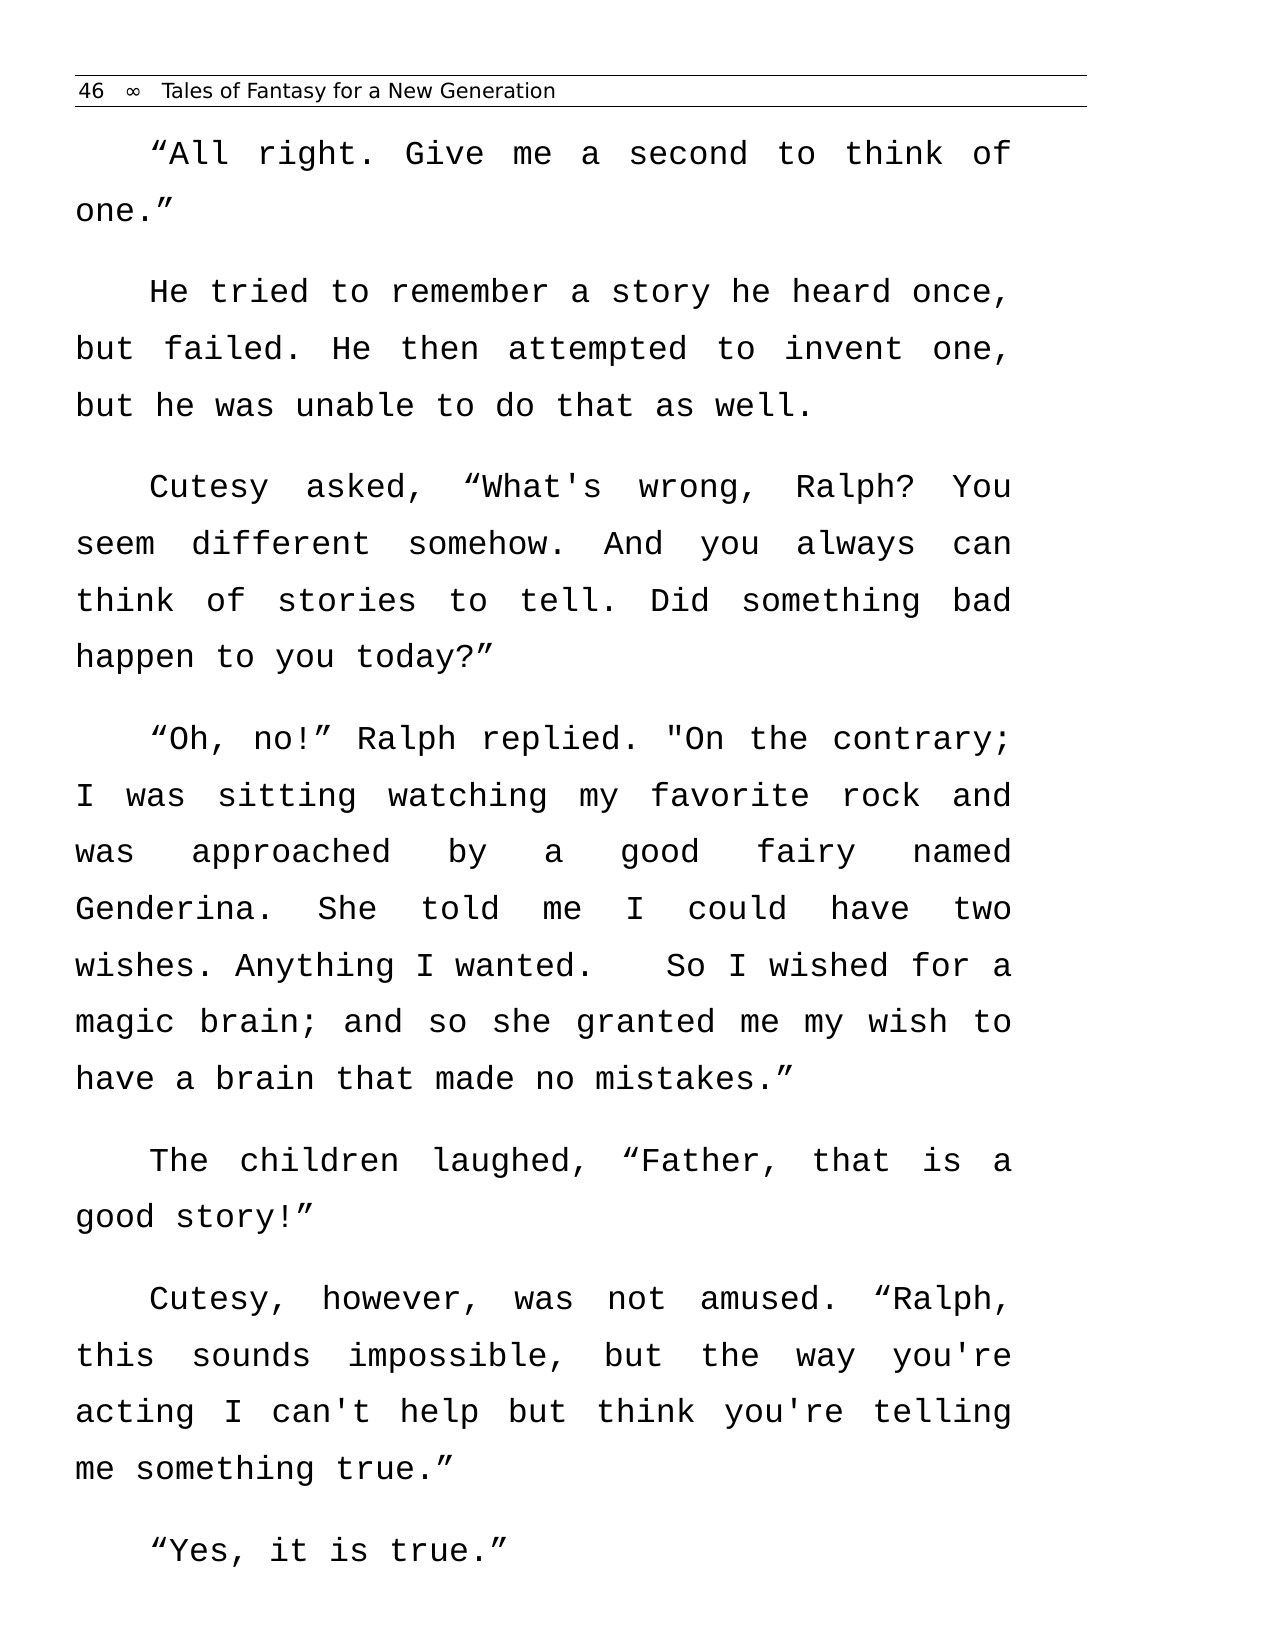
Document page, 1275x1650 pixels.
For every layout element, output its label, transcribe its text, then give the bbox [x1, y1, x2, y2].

text Cutesy asked, “What's wrong, Ralph? You seem different somehow. And you always can think of stories to tell. Did something bad happen to you today?” [75, 470, 1012, 678]
text Cutesy, however, was not amused. “Ralph, this sounds impossible, but the way you're acting I can't help but think you're telling me something true.” [75, 1282, 1012, 1489]
text He tried to remember a story he heard once, but failed. He then attempted to invent one, but he was unable to do that as well. [75, 275, 1012, 426]
text “Yes, it is true.” [75, 1533, 1012, 1571]
text “Oh, no!” Ralph replied. "On the contrary; I was sitting watching my favorite rock and was approached by a good fairy named Genderina. She told me I could have two wishes. Anything I wanted. So I wished for a magic brain; and so she granted me my wish to have a brain that made no mistakes.” [75, 722, 1012, 1099]
text The children laughed, “Father, that is a good story!” [75, 1143, 1012, 1238]
text “All right. Give me a second to think of one.” [75, 137, 1012, 231]
